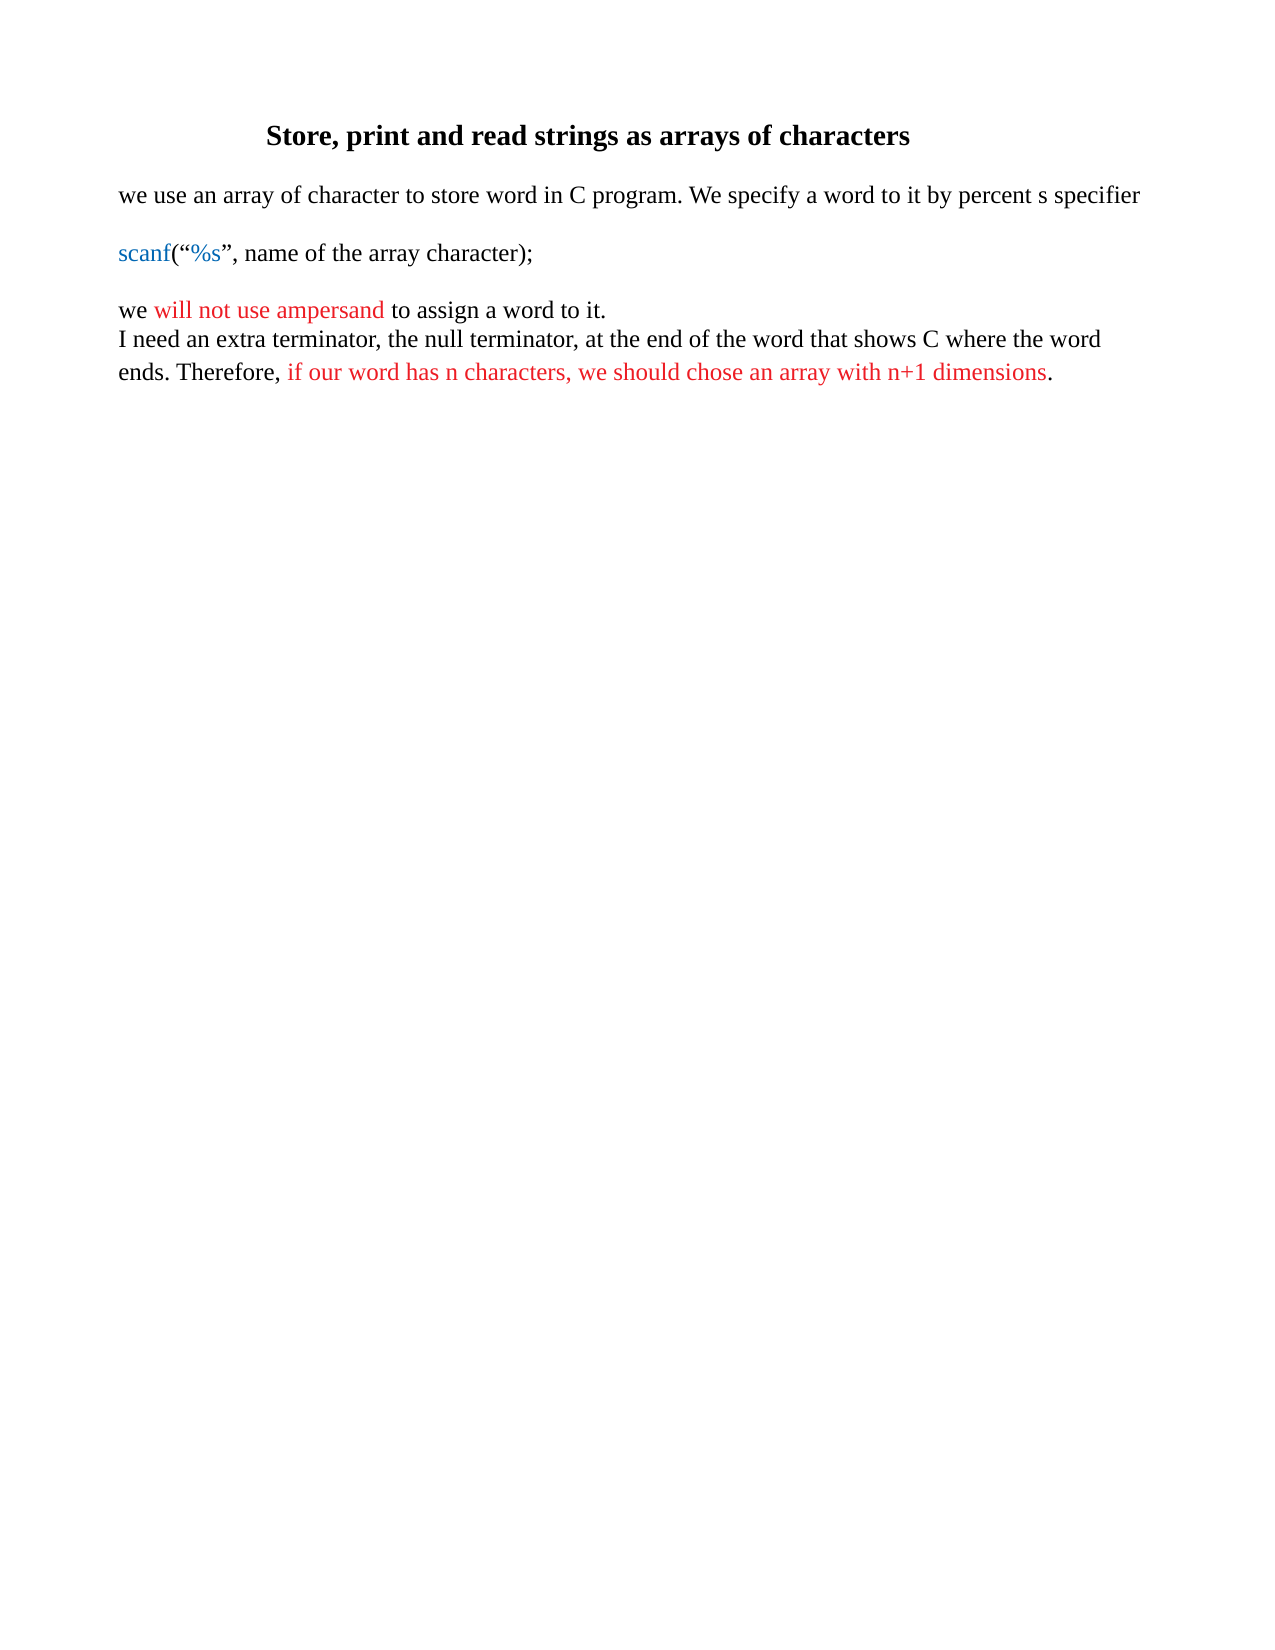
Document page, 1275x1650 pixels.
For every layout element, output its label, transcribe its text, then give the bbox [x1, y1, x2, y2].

text Store, print and read strings as arrays of characters [266, 118, 1157, 152]
text scanf(“%s”, name of the array character); [118, 238, 1157, 267]
text we will not use ampersand to assign a word to it. [118, 295, 1157, 324]
text I need an extra terminator, the null terminator, at the end of the word that shows C where the word ends. Therefore, if our word has n characters, we should chose an array with n+1 dimensions. [118, 324, 1157, 386]
text we use an array of character to store word in C program. We specify a word to it by percent s specifier [118, 180, 1157, 209]
